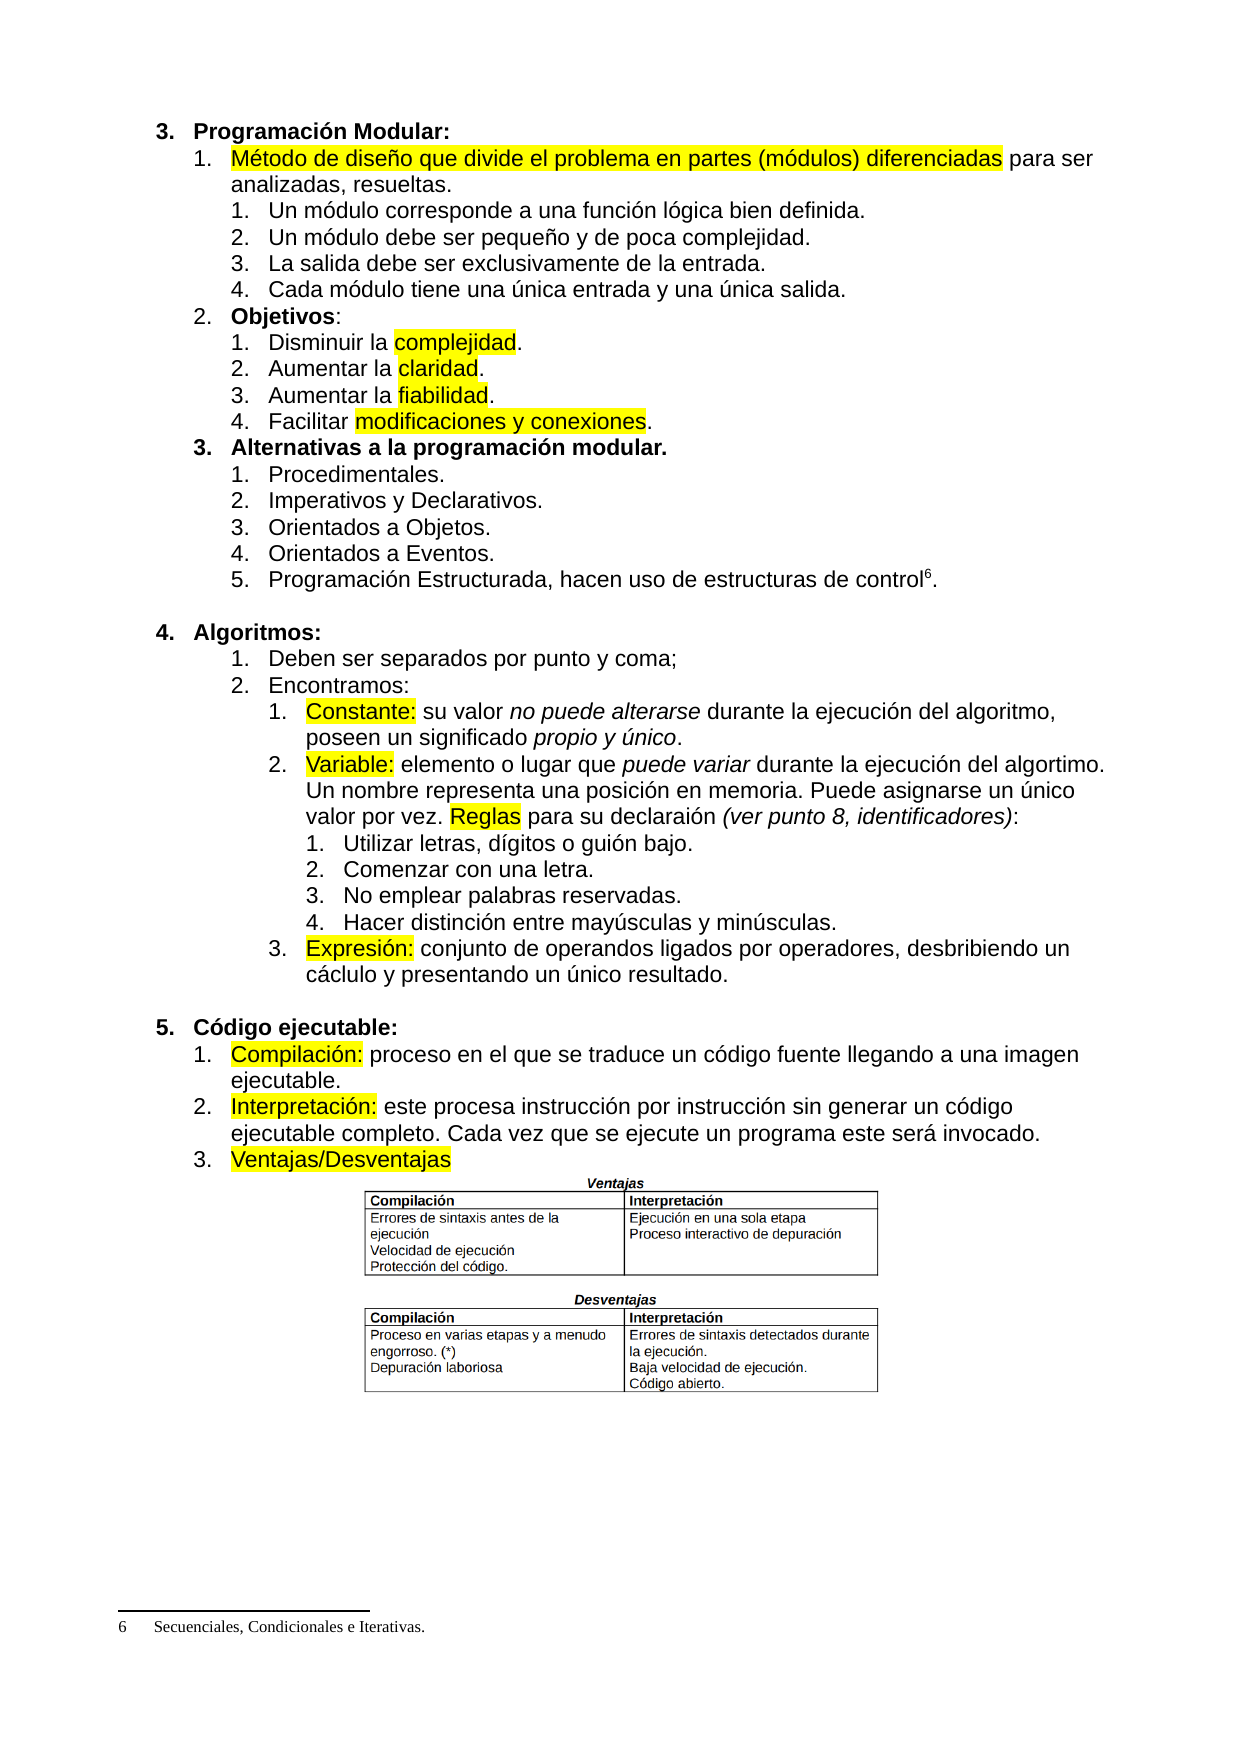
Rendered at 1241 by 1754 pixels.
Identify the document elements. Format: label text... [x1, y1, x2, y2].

list Orientados a Objetos. [231, 513, 1122, 540]
list Aumentar la fiabilidad. [231, 382, 1122, 408]
list Alternativas a la programación modular. [193, 434, 1122, 461]
list Un módulo corresponde a una función lógica bien definida. [231, 197, 1122, 223]
list Algoritmos: [156, 619, 1122, 645]
list Interpretación: este procesa instrucción por instrucción sin generar un código ejecutable completo. Cada vez que se ejecute un programa este será invocado. [193, 1093, 1122, 1146]
list Cada módulo tiene una única entrada y una única salida. [231, 276, 1122, 303]
list Compilación: proceso en el que se traduce un código fuente llegando a una imagen ejecutable. [193, 1041, 1122, 1093]
list Aumentar la claridad. [231, 355, 1122, 382]
list Deben ser separados por punto y coma; [231, 645, 1122, 672]
list Expresión: conjunto de operandos ligados por operadores, desbribiendo un cáclulo y presentando un único resultado. [268, 935, 1122, 988]
list Objetivos: [193, 303, 1122, 329]
list Imperativos y Declarativos. [231, 487, 1122, 513]
list Procedimentales. [231, 461, 1122, 487]
list Programación Modular: [156, 118, 1122, 144]
list Disminuir la complejidad. [231, 329, 1122, 355]
list Constante: su valor no puede alterarse durante la ejecución del algoritmo, poseen un significado propio y único. [268, 698, 1122, 751]
list No emplear palabras reservadas. [306, 882, 1122, 909]
list Orientados a Eventos. [231, 540, 1122, 566]
list Programación Estructurada, hacen uso de estructuras de control. [231, 566, 1122, 592]
list Secuenciales, Condicionales e Iterativas. [118, 1617, 1122, 1636]
list Hacer distinción entre mayúsculas y minúsculas. [306, 909, 1122, 935]
list La salida debe ser exclusivamente de la entrada. [231, 250, 1122, 276]
list Encontramos: [231, 672, 1122, 698]
list Variable: elemento o lugar que puede variar durante la ejecución del algortimo. Un nombre representa una posición en memoria. Puede asignarse un único valor por vez. Reglas para su declaraión (ver punto 8, identificadores): [268, 751, 1122, 830]
picture [357, 1175, 883, 1395]
list Método de diseño que divide el problema en partes (módulos) diferenciadas para ser analizadas, resueltas. [193, 144, 1122, 197]
list Un módulo debe ser pequeño y de poca complejidad. [231, 223, 1122, 250]
list Facilitar modificaciones y conexiones. [231, 408, 1122, 434]
list Utilizar letras, dígitos o guión bajo. [306, 830, 1122, 856]
list Código ejecutable: [156, 1014, 1122, 1041]
list Comenzar con una letra. [306, 856, 1122, 882]
list Ventajas/Desventajas [193, 1146, 1122, 1172]
